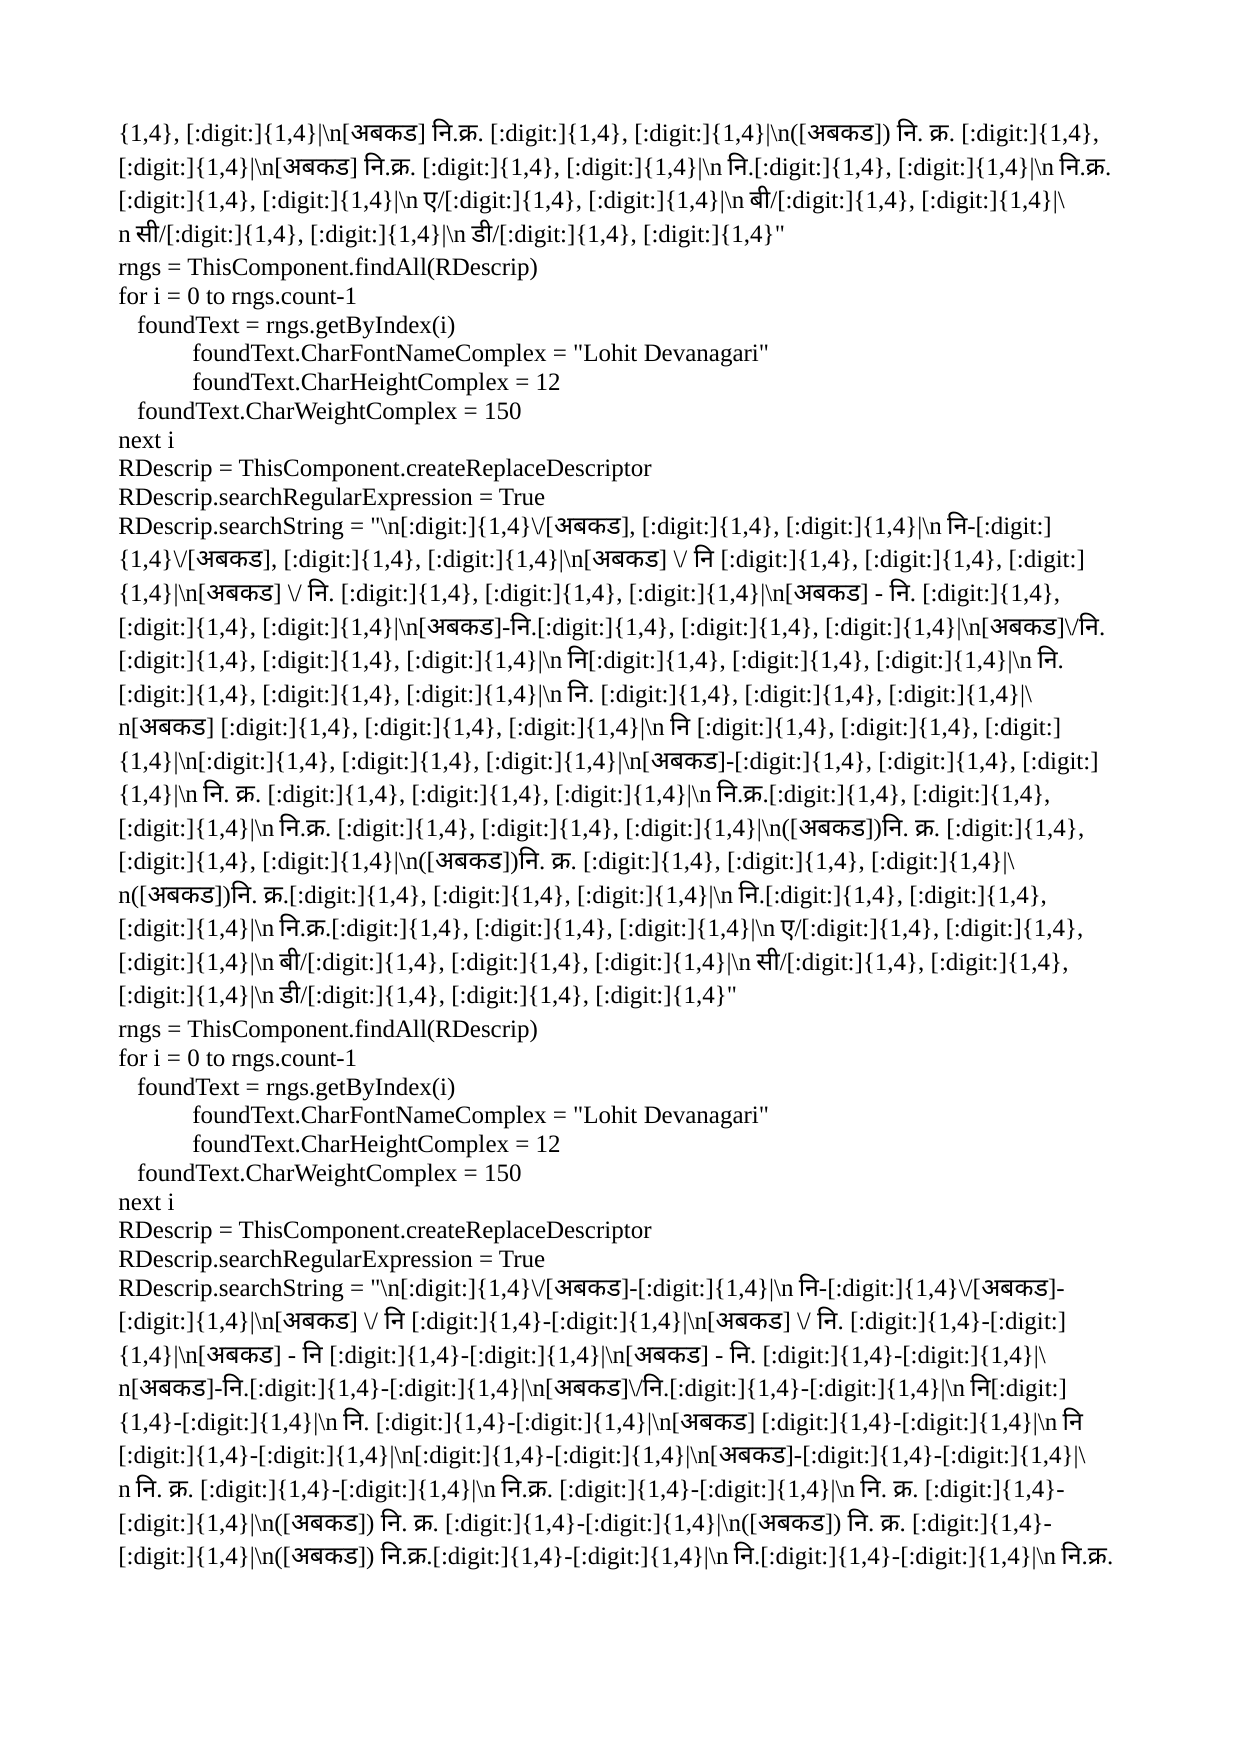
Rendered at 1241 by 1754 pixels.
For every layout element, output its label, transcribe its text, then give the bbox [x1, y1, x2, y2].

text foundText.CharFontNameComplex = "Lohit Devanagari" [118, 1100, 1122, 1129]
text foundText.CharWeightComplex = 150 [118, 396, 1122, 425]
text RDescrip = ThisComponent.createReplaceDescriptor [118, 453, 1122, 482]
text rngs = ThisComponent.findAll(RDescrip) [118, 252, 1122, 281]
text foundText.CharHeightComplex = 12 [118, 367, 1122, 396]
text foundText = rngs.getByIndex(i) [118, 1072, 1122, 1100]
text {1,4}, [:digit:]{1,4}|\n[अबकड] नि.क्र. [:digit:]{1,4}, [:digit:]{1,4}|\n([अबकड]) नि. क्र. [:digit:]{1,4}, [:digit:]{1,4}|\n[अबकड] नि.क्र. [:digit:]{1,4}, [:digit:]{1,4}|\nनि.[:digit:]{1,4}, [:digit:]{1,4}|\nनि.क्र.[:digit:]{1,4}, [:digit:]{1,4}|\nए/[:digit:]{1,4}, [:digit:]{1,4}|\nबी/[:digit:]{1,4}, [:digit:]{1,4}|\nसी/[:digit:]{1,4}, [:digit:]{1,4}|\nडी/[:digit:]{1,4}, [:digit:]{1,4}" [118, 118, 1122, 252]
text foundText.CharWeightComplex = 150 [118, 1158, 1122, 1187]
text RDescrip.searchRegularExpression = True [118, 1244, 1122, 1273]
text RDescrip.searchString = "\n[:digit:]{1,4}\/[अबकड], [:digit:]{1,4}, [:digit:]{1,4}|\nनि-[:digit:]{1,4}\/[अबकड], [:digit:]{1,4}, [:digit:]{1,4}|\n[अबकड] \/ नि [:digit:]{1,4}, [:digit:]{1,4}, [:digit:]{1,4}|\n[अबकड] \/ नि. [:digit:]{1,4}, [:digit:]{1,4}, [:digit:]{1,4}|\n[अबकड] - नि. [:digit:]{1,4}, [:digit:]{1,4}, [:digit:]{1,4}|\n[अबकड]-नि.[:digit:]{1,4}, [:digit:]{1,4}, [:digit:]{1,4}|\n[अबकड]\/नि.[:digit:]{1,4}, [:digit:]{1,4}, [:digit:]{1,4}|\nनि[:digit:]{1,4}, [:digit:]{1,4}, [:digit:]{1,4}|\nनि. [:digit:]{1,4}, [:digit:]{1,4}, [:digit:]{1,4}|\nनि. [:digit:]{1,4}, [:digit:]{1,4}, [:digit:]{1,4}|\n[अबकड] [:digit:]{1,4}, [:digit:]{1,4}, [:digit:]{1,4}|\nनि [:digit:]{1,4}, [:digit:]{1,4}, [:digit:]{1,4}|\n[:digit:]{1,4}, [:digit:]{1,4}, [:digit:]{1,4}|\n[अबकड]-[:digit:]{1,4}, [:digit:]{1,4}, [:digit:]{1,4}|\nनि. क्र. [:digit:]{1,4}, [:digit:]{1,4}, [:digit:]{1,4}|\nनि.क्र.[:digit:]{1,4}, [:digit:]{1,4}, [:digit:]{1,4}|\nनि.क्र. [:digit:]{1,4}, [:digit:]{1,4}, [:digit:]{1,4}|\n([अबकड])नि. क्र. [:digit:]{1,4}, [:digit:]{1,4}, [:digit:]{1,4}|\n([अबकड])नि. क्र. [:digit:]{1,4}, [:digit:]{1,4}, [:digit:]{1,4}|\n([अबकड])नि. क्र.[:digit:]{1,4}, [:digit:]{1,4}, [:digit:]{1,4}|\nनि.[:digit:]{1,4}, [:digit:]{1,4}, [:digit:]{1,4}|\nनि.क्र.[:digit:]{1,4}, [:digit:]{1,4}, [:digit:]{1,4}|\nए/[:digit:]{1,4}, [:digit:]{1,4}, [:digit:]{1,4}|\nबी/[:digit:]{1,4}, [:digit:]{1,4}, [:digit:]{1,4}|\nसी/[:digit:]{1,4}, [:digit:]{1,4}, [:digit:]{1,4}|\nडी/[:digit:]{1,4}, [:digit:]{1,4}, [:digit:]{1,4}" [118, 511, 1122, 1014]
text RDescrip = ThisComponent.createReplaceDescriptor [118, 1215, 1122, 1244]
text for i = 0 to rngs.count-1 [118, 281, 1122, 310]
text next i [118, 425, 1122, 453]
text foundText = rngs.getByIndex(i) [118, 310, 1122, 338]
text next i [118, 1187, 1122, 1215]
text RDescrip.searchString = "\n[:digit:]{1,4}\/[अबकड]-[:digit:]{1,4}|\nनि-[:digit:]{1,4}\/[अबकड]-[:digit:]{1,4}|\n[अबकड] \/ नि [:digit:]{1,4}-[:digit:]{1,4}|\n[अबकड] \/ नि. [:digit:]{1,4}-[:digit:]{1,4}|\n[अबकड] - नि [:digit:]{1,4}-[:digit:]{1,4}|\n[अबकड] - नि. [:digit:]{1,4}-[:digit:]{1,4}|\n[अबकड]-नि.[:digit:]{1,4}-[:digit:]{1,4}|\n[अबकड]\/नि.[:digit:]{1,4}-[:digit:]{1,4}|\nनि[:digit:]{1,4}-[:digit:]{1,4}|\nनि. [:digit:]{1,4}-[:digit:]{1,4}|\n[अबकड] [:digit:]{1,4}-[:digit:]{1,4}|\nनि [:digit:]{1,4}-[:digit:]{1,4}|\n[:digit:]{1,4}-[:digit:]{1,4}|\n[अबकड]-[:digit:]{1,4}-[:digit:]{1,4}|\nनि. क्र. [:digit:]{1,4}-[:digit:]{1,4}|\nनि.क्र. [:digit:]{1,4}-[:digit:]{1,4}|\nनि. क्र. [:digit:]{1,4}-[:digit:]{1,4}|\n([अबकड]) नि. क्र. [:digit:]{1,4}-[:digit:]{1,4}|\n([अबकड]) नि. क्र. [:digit:]{1,4}-[:digit:]{1,4}|\n([अबकड]) नि.क्र.[:digit:]{1,4}-[:digit:]{1,4}|\nनि.[:digit:]{1,4}-[:digit:]{1,4}|\nनि.क्र. [118, 1273, 1122, 1575]
text RDescrip.searchRegularExpression = True [118, 482, 1122, 511]
text foundText.CharFontNameComplex = "Lohit Devanagari" [118, 338, 1122, 367]
text for i = 0 to rngs.count-1 [118, 1043, 1122, 1072]
text foundText.CharHeightComplex = 12 [118, 1129, 1122, 1158]
text rngs = ThisComponent.findAll(RDescrip) [118, 1014, 1122, 1043]
